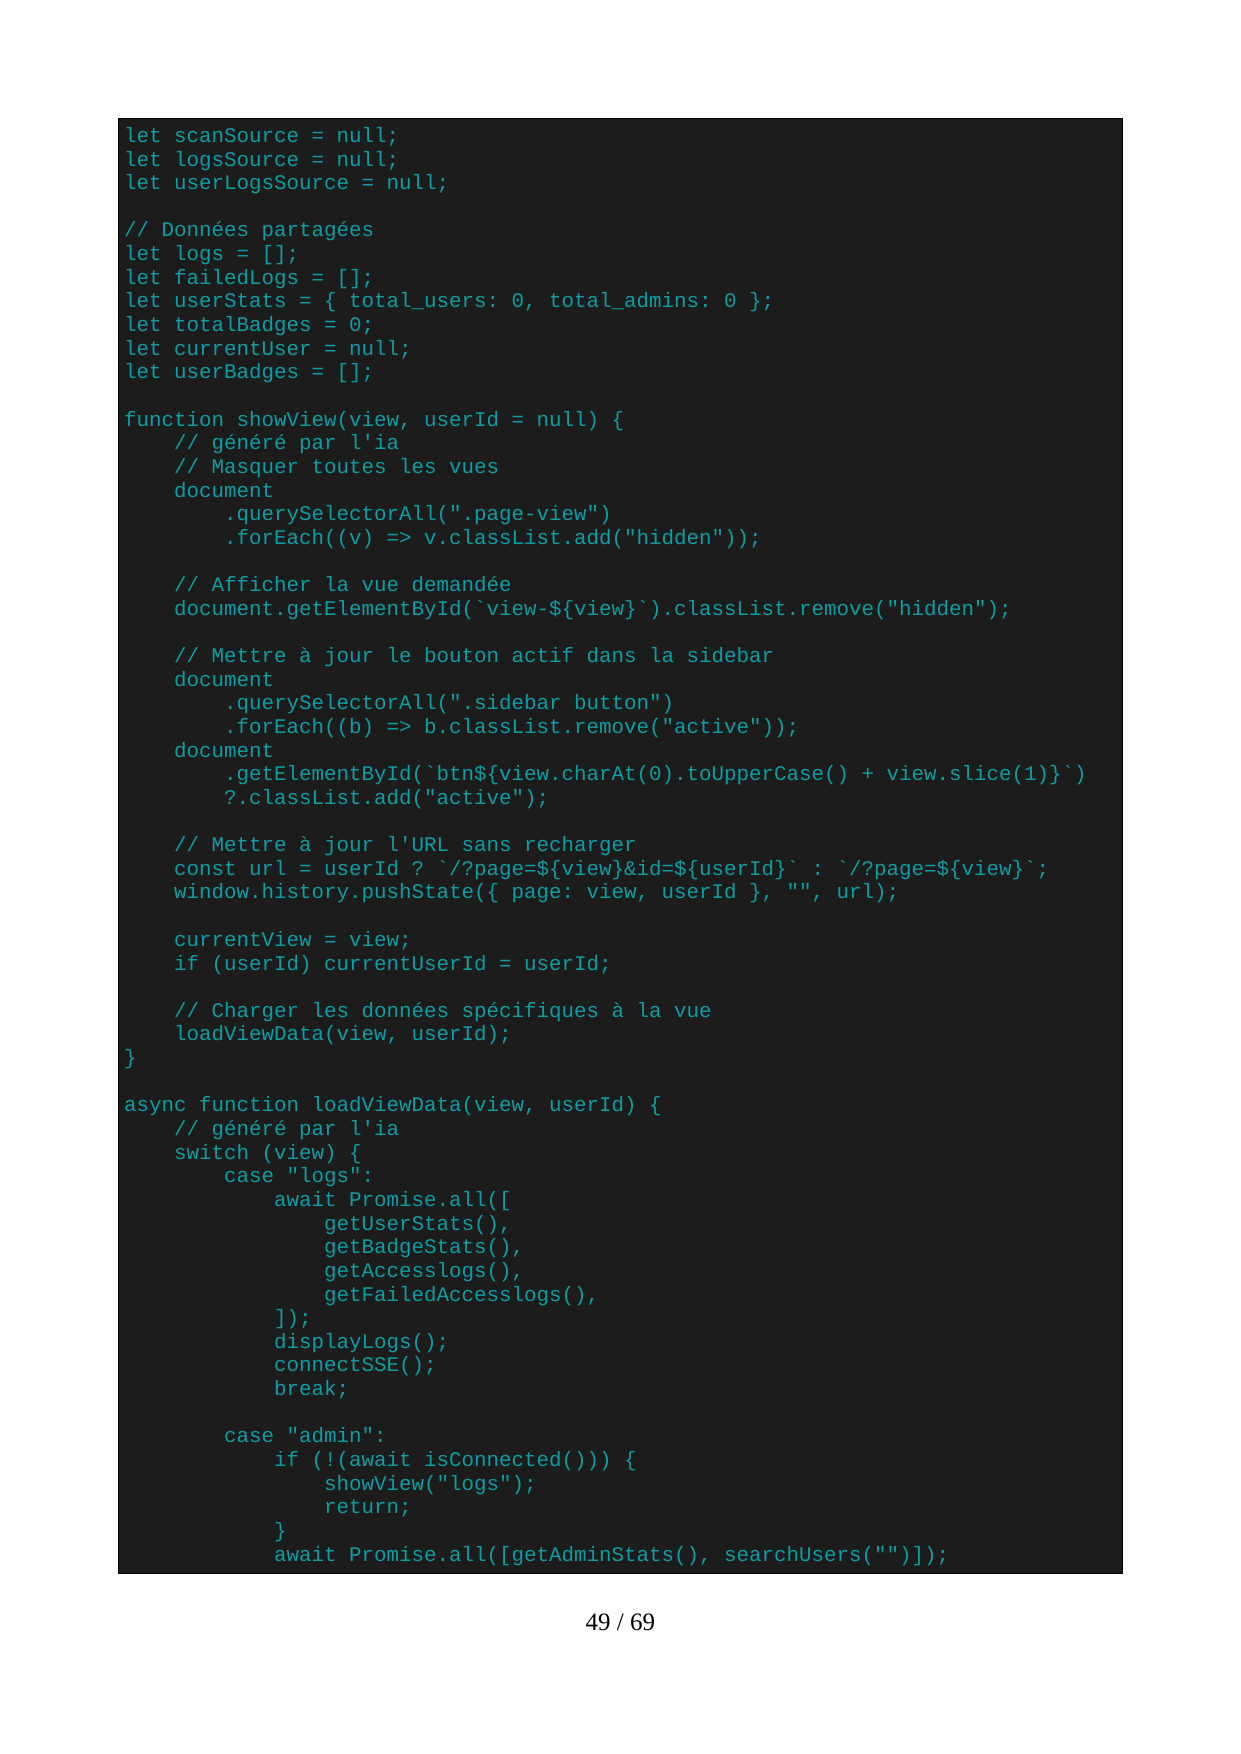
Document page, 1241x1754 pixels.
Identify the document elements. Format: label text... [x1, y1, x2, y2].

table_header let scanSource = null; let logsSource = null; let userLogsSource = null; // Données partagées let logs = []; let failedLogs = []; let userStats = { total_users: 0, total_admins: 0 }; let totalBadges = 0; let currentUser = null; let userBadges = []; function showView(view, userId = null) { // généré par l'ia // Masquer toutes les vues document .querySelectorAll(".page-view") .forEach((v) => v.classList.add("hidden")); // Afficher la vue demandée document.getElementById(`view-${view}`).classList.remove("hidden"); // Mettre à jour le bouton actif dans la sidebar document .querySelectorAll(".sidebar button") .forEach((b) => b.classList.remove("active")); document .getElementById(`btn${view.charAt(0).toUpperCase() + view.slice(1)}`) ?.classList.add("active"); // Mettre à jour l'URL sans recharger const url = userId ? `/?page=${view}&id=${userId}` : `/?page=${view}`; window.history.pushState({ page: view, userId }, "", url); currentView = view; if (userId) currentUserId = userId; // Charger les données spécifiques à la vue loadViewData(view, userId); } async function loadViewData(view, userId) { // généré par l'ia switch (view) { case "logs": await Promise.all([ getUserStats(), getBadgeStats(), getAccesslogs(), getFailedAccesslogs(), ]); displayLogs(); connectSSE(); break; case "admin": if (!(await isConnected())) { showView("logs"); return; } await Promise.all([getAdminStats(), searchUsers("")]); [119, 119, 1122, 1573]
